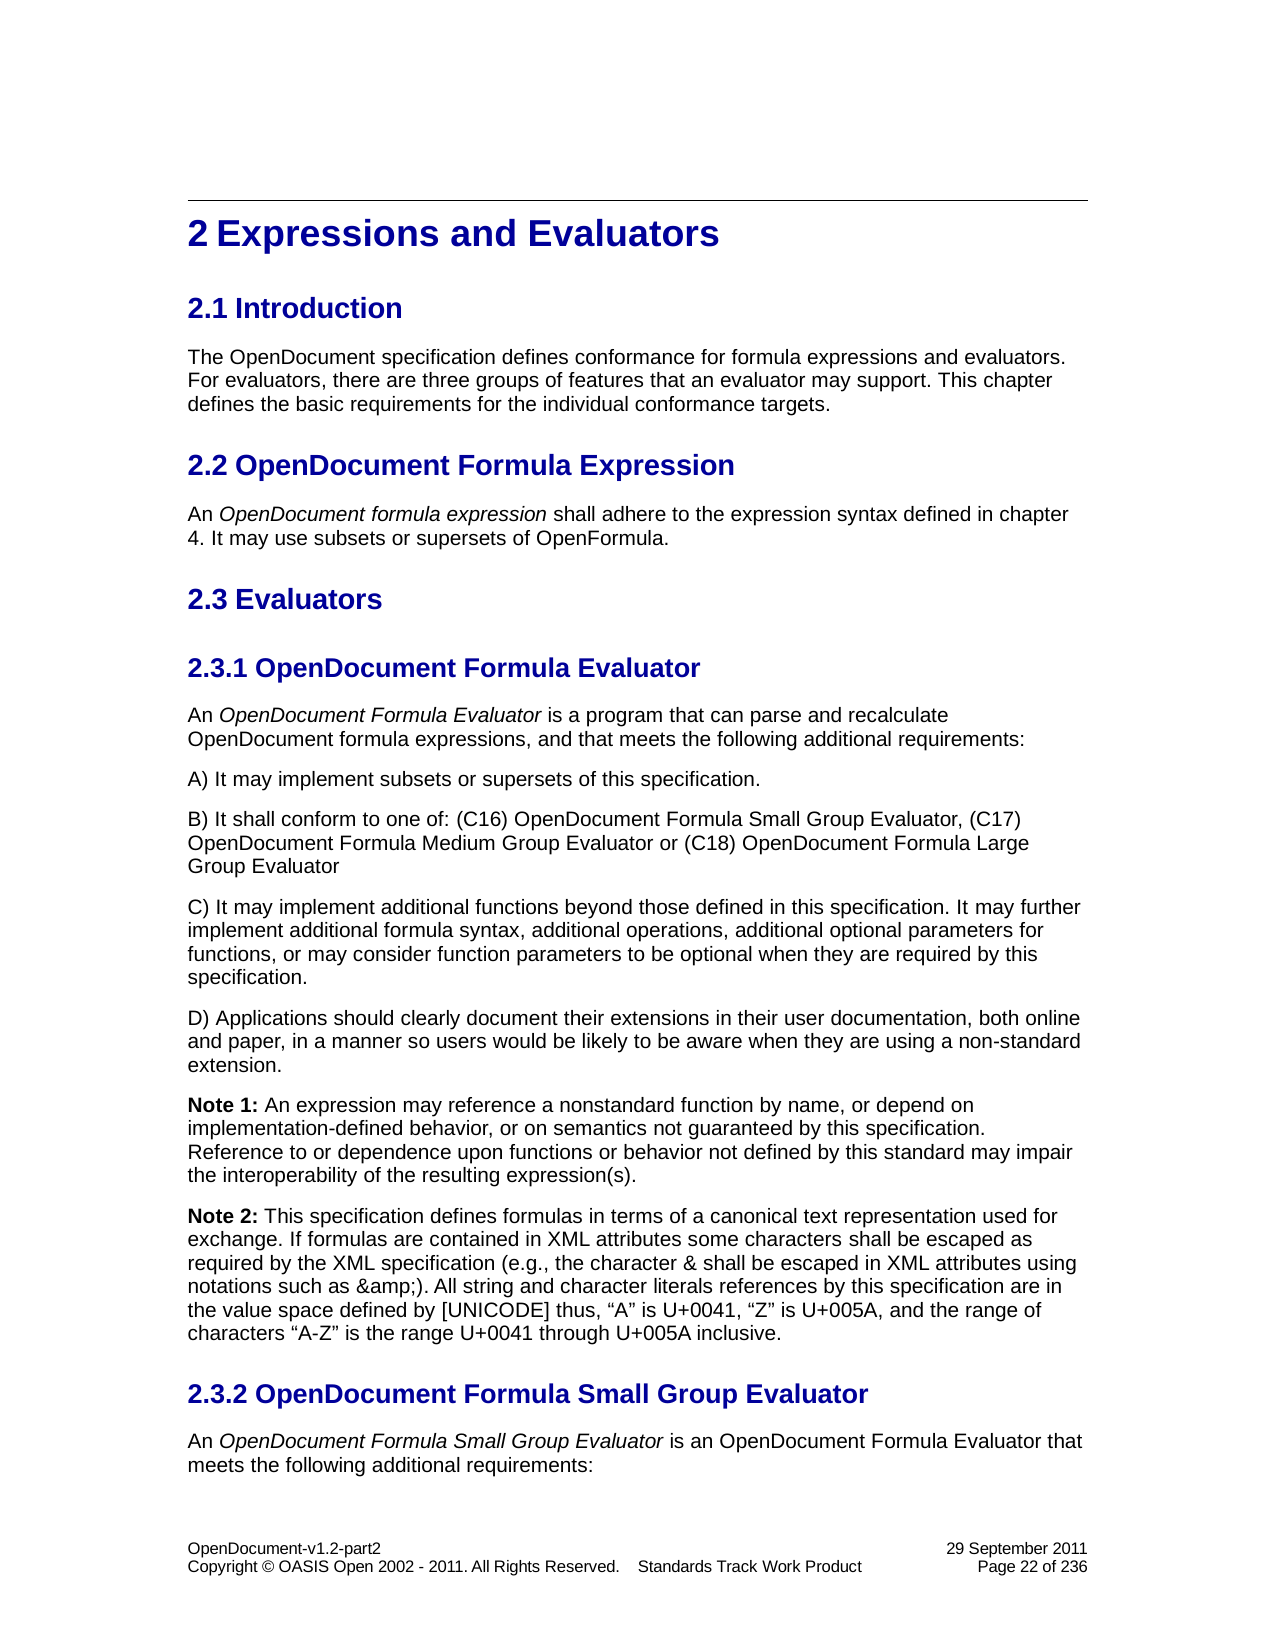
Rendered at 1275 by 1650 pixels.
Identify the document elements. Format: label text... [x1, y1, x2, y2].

text The OpenDocument specification defines conformance for formula expressions and evaluators. For evaluators, there are three groups of features that an evaluator may support. This chapter defines the basic requirements for the individual conformance targets. [187, 345, 1088, 416]
subtitle Expressions and Evaluators [187, 201, 1088, 254]
text Note 2: This specification defines formulas in terms of a canonical text representation used for exchange. If formulas are contained in XML attributes some characters shall be escaped as required by the XML specification (e.g., the character & shall be escaped in XML attributes using notations such as &amp;). All string and character literals references by this specification are in the value space defined by [UNICODE] thus, “A” is U+0041, “Z” is U+005A, and the range of characters “A-Z” is the range U+0041 through U+005A inclusive. [187, 1204, 1088, 1345]
text An OpenDocument formula expression shall adhere to the expression syntax defined in chapter 4. It may use subsets or supersets of OpenFormula. [187, 503, 1088, 550]
subtitle Introduction [187, 292, 1088, 324]
subtitle Evaluators [187, 583, 1088, 616]
text An OpenDocument Formula Small Group Evaluator is an OpenDocument Formula Evaluator that meets the following additional requirements: [187, 1429, 1088, 1477]
text An OpenDocument Formula Evaluator is a program that can parse and recalculate OpenDocument formula expressions, and that meets the following additional requirements: [187, 704, 1088, 751]
list It may implement subsets or supersets of this specification. [187, 768, 1088, 791]
list Applications should clearly document their extensions in their user documentation, both online and paper, in a manner so users would be likely to be aware when they are using a non-standard extension. [187, 1006, 1088, 1077]
subtitle OpenDocument Formula Small Group Evaluator [187, 1379, 1088, 1409]
subtitle OpenDocument Formula Expression [187, 449, 1088, 482]
list It may implement additional functions beyond those defined in this specification. It may further implement additional formula syntax, additional operations, additional optional parameters for functions, or may consider function parameters to be optional when they are required by this specification. [187, 895, 1088, 989]
subtitle OpenDocument Formula Evaluator [187, 653, 1088, 683]
text Note 1: An expression may reference a nonstandard function by name, or depend on implementation-defined behavior, or on semantics not guaranteed by this specification. Reference to or dependence upon functions or behavior not defined by this standard may impair the interoperability of the resulting expression(s). [187, 1093, 1088, 1187]
list It shall conform to one of: (C16) OpenDocument Formula Small Group Evaluator, (C17) OpenDocument Formula Medium Group Evaluator or (C18) OpenDocument Formula Large Group Evaluator [187, 808, 1088, 878]
